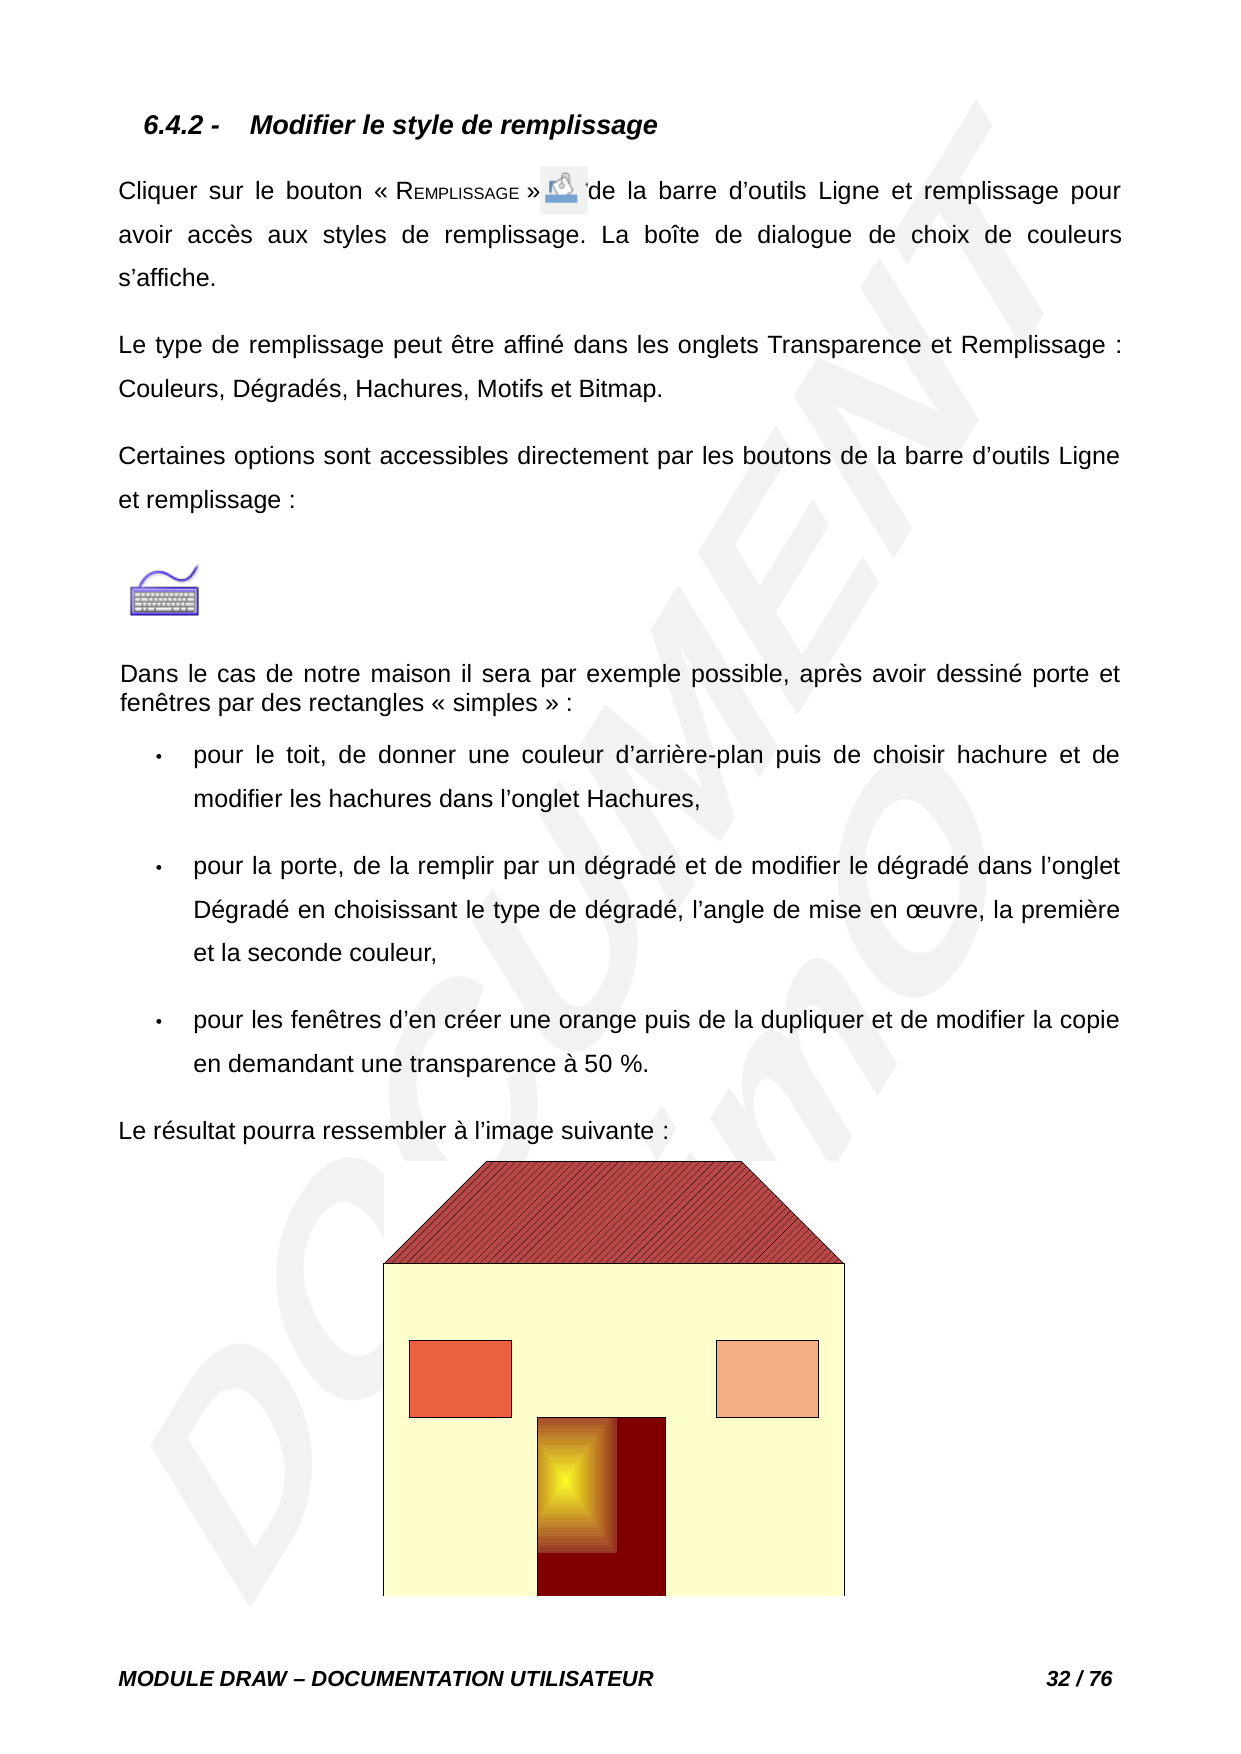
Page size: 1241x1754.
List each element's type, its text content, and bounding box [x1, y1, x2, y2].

text Le type de remplissage peut être affiné dans les onglets Transparence et Remplissage : Couleurs, Dégradés, Hachures, Motifs et Bitmap. [118, 330, 1122, 403]
text Cliquer sur le bouton « Remplissage » de la barre d’outils Ligne et remplissage pour avoir accès aux styles de remplissage. La boîte de dialogue de choix de couleurs s’affiche. [118, 176, 1122, 292]
subtitle Modifier le style de remplissage [143, 109, 1122, 140]
list pour les fenêtres d’en créer une orange puis de la dupliquer et de modifier la copie en demandant une transparence à 50 %. [156, 1005, 1122, 1078]
picture [126, 554, 202, 630]
text Dans le cas de notre maison il sera par exemple possible, après avoir dessiné porte et fenêtres par des rectangles « simples » : [120, 658, 1122, 717]
list pour la porte, de la remplir par un dégradé et de modifier le dégradé dans l’onglet Dégradé en choisissant le type de dégradé, l’angle de mise en œuvre, la première et la seconde couleur, [156, 851, 1122, 967]
text Le résultat pourra ressembler à l’image suivante : [118, 1116, 1122, 1145]
list pour le toit, de donner une couleur d’arrière-plan puis de choisir hachure et de modifier les hachures dans l’onglet Hachures, [156, 740, 1122, 813]
text Certaines options sont accessibles directement par les boutons de la barre d’outils Ligne et remplissage : [118, 441, 1122, 514]
picture [540, 166, 588, 214]
